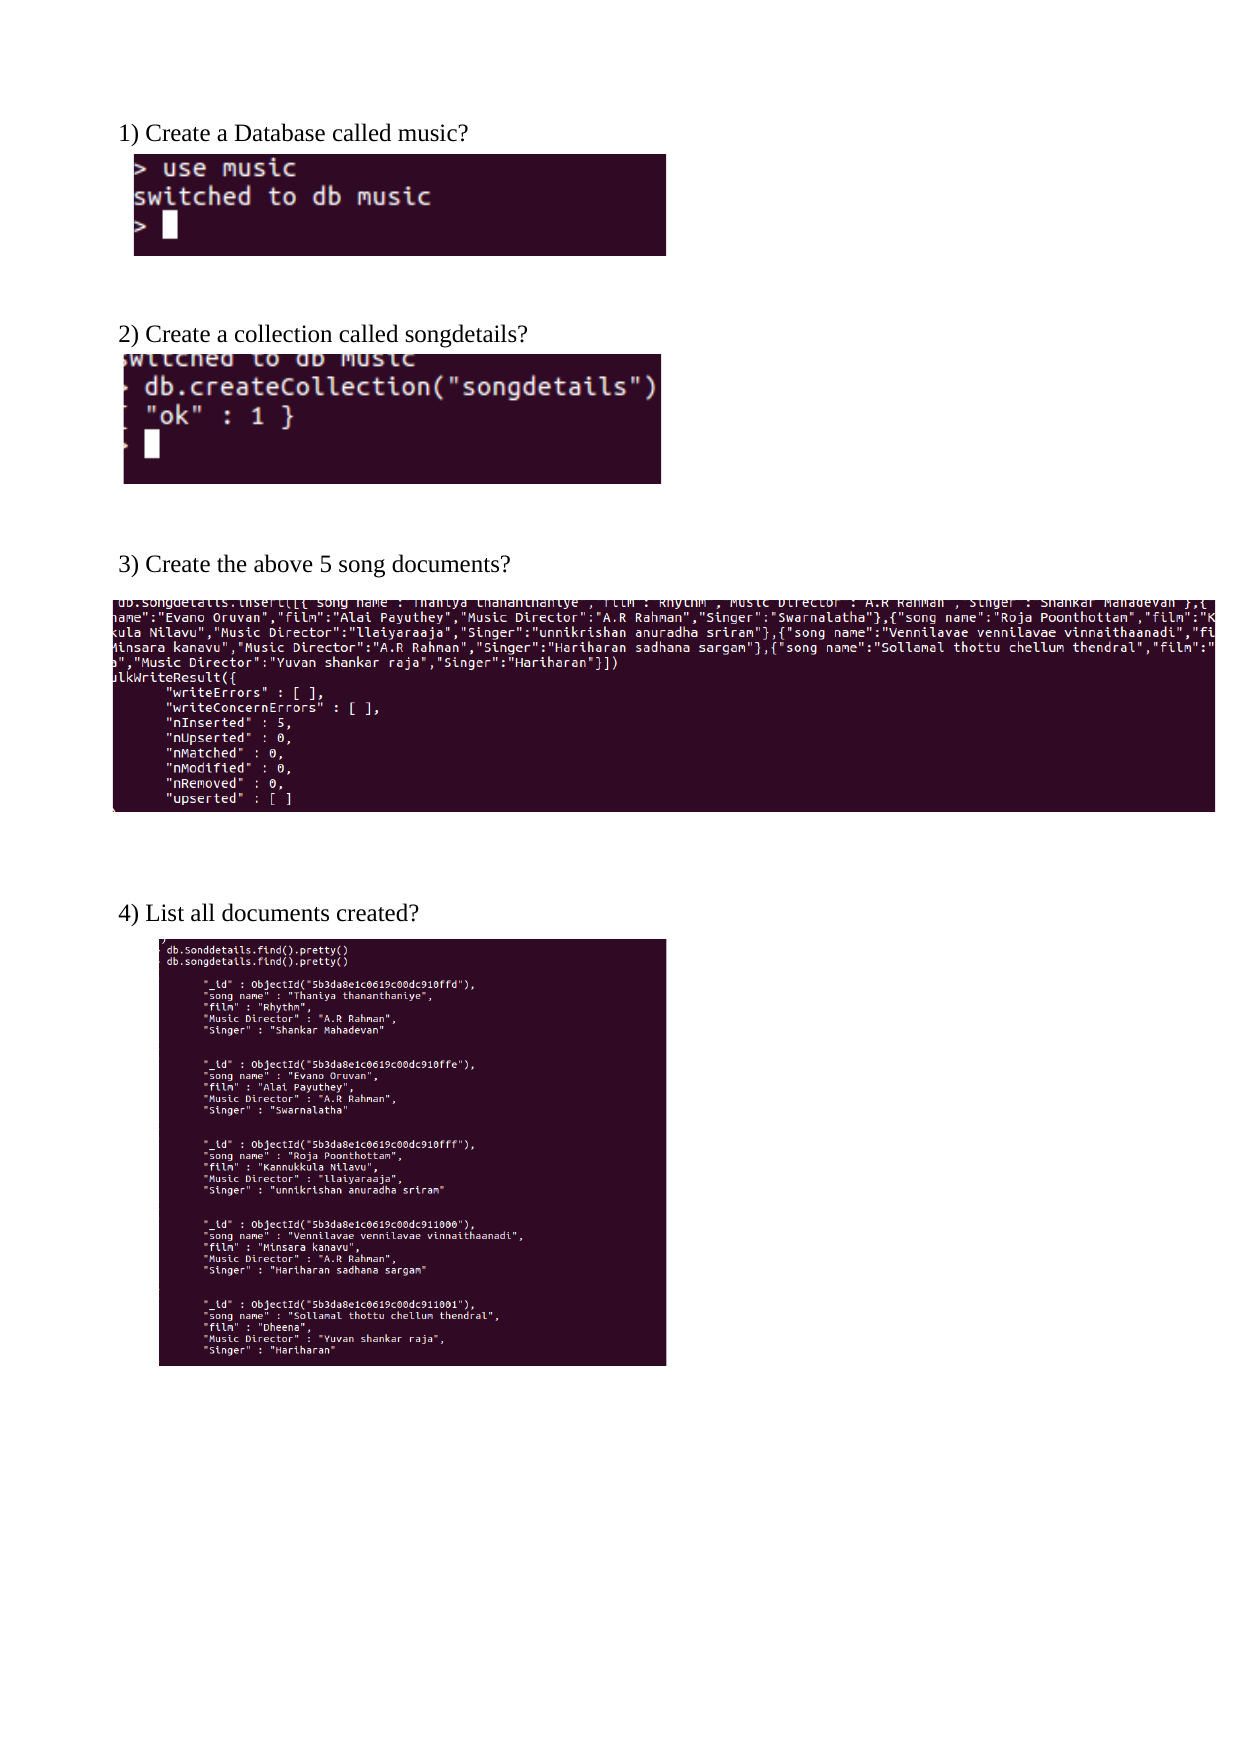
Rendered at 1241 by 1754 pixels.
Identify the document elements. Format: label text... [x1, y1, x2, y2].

text 1) Create a Database called music? [118, 118, 1122, 147]
picture [133, 154, 667, 256]
picture [159, 939, 667, 1366]
text 2) Create a collection called songdetails? [118, 319, 1122, 348]
text 3) Create the above 5 song documents? [118, 549, 1122, 578]
text 4) List all documents created? [118, 898, 1122, 926]
picture [123, 354, 662, 484]
picture [112, 600, 1216, 812]
